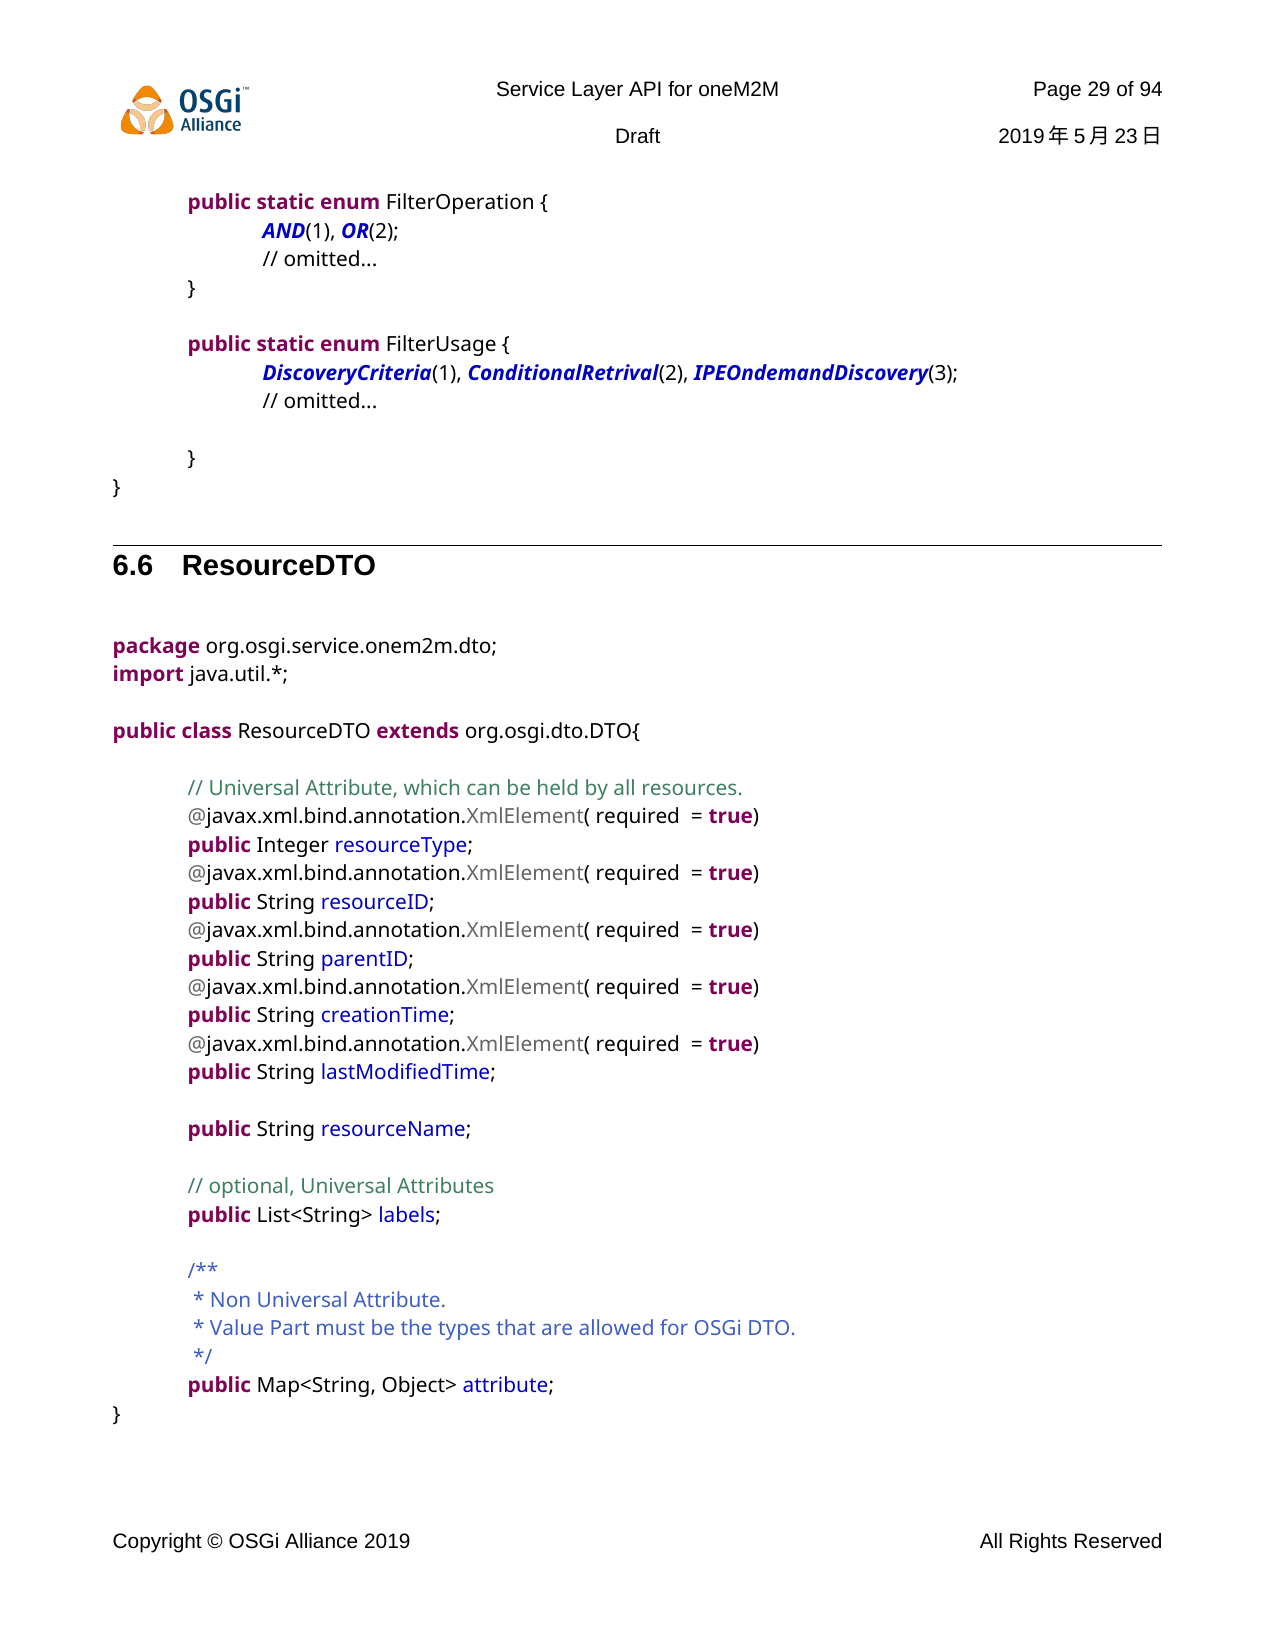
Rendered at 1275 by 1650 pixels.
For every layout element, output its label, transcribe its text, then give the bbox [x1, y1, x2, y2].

text DiscoveryCriteria(1), ConditionalRetrival(2), IPEOndemandDiscovery(3); [112, 358, 1162, 386]
subtitle ResourceDTO [112, 546, 1162, 582]
text // optional, Universal Attributes [112, 1171, 1162, 1200]
text } [112, 472, 1162, 500]
text public Integer resourceType; [112, 830, 1162, 858]
text package org.osgi.service.onem2m.dto; [112, 631, 1162, 659]
picture [113, 78, 257, 142]
text public static enum FilterOperation { [112, 187, 1162, 216]
text @javax.xml.bind.annotation.XmlElement( required = true) [112, 858, 1162, 887]
text @javax.xml.bind.annotation.XmlElement( required = true) [112, 915, 1162, 944]
text public static enum FilterUsage { [112, 329, 1162, 358]
text // omitted... [112, 244, 1162, 273]
text @javax.xml.bind.annotation.XmlElement( required = true) [112, 802, 1162, 830]
text @javax.xml.bind.annotation.XmlElement( required = true) [112, 1029, 1162, 1057]
text public String parentID; [112, 944, 1162, 972]
text public Map<String, Object> attribute; [112, 1370, 1162, 1399]
text public List<String> labels; [112, 1200, 1162, 1228]
text } [112, 1399, 1162, 1427]
text */ [112, 1342, 1162, 1370]
text /** [112, 1257, 1162, 1285]
text } [112, 273, 1162, 301]
text } [112, 443, 1162, 472]
text public class ResourceDTO extends org.osgi.dto.DTO{ [112, 716, 1162, 745]
text // Universal Attribute, which can be held by all resources. [112, 773, 1162, 802]
text * Value Part must be the types that are allowed for OSGi DTO. [112, 1313, 1162, 1342]
text import java.util.*; [112, 659, 1162, 688]
text public String lastModifiedTime; [112, 1057, 1162, 1086]
text public String resourceName; [112, 1114, 1162, 1143]
text public String resourceID; [112, 887, 1162, 915]
text @javax.xml.bind.annotation.XmlElement( required = true) [112, 972, 1162, 1001]
text AND(1), OR(2); [112, 216, 1162, 244]
text // omitted... [112, 386, 1162, 415]
text * Non Universal Attribute. [112, 1285, 1162, 1313]
text public String creationTime; [112, 1001, 1162, 1029]
